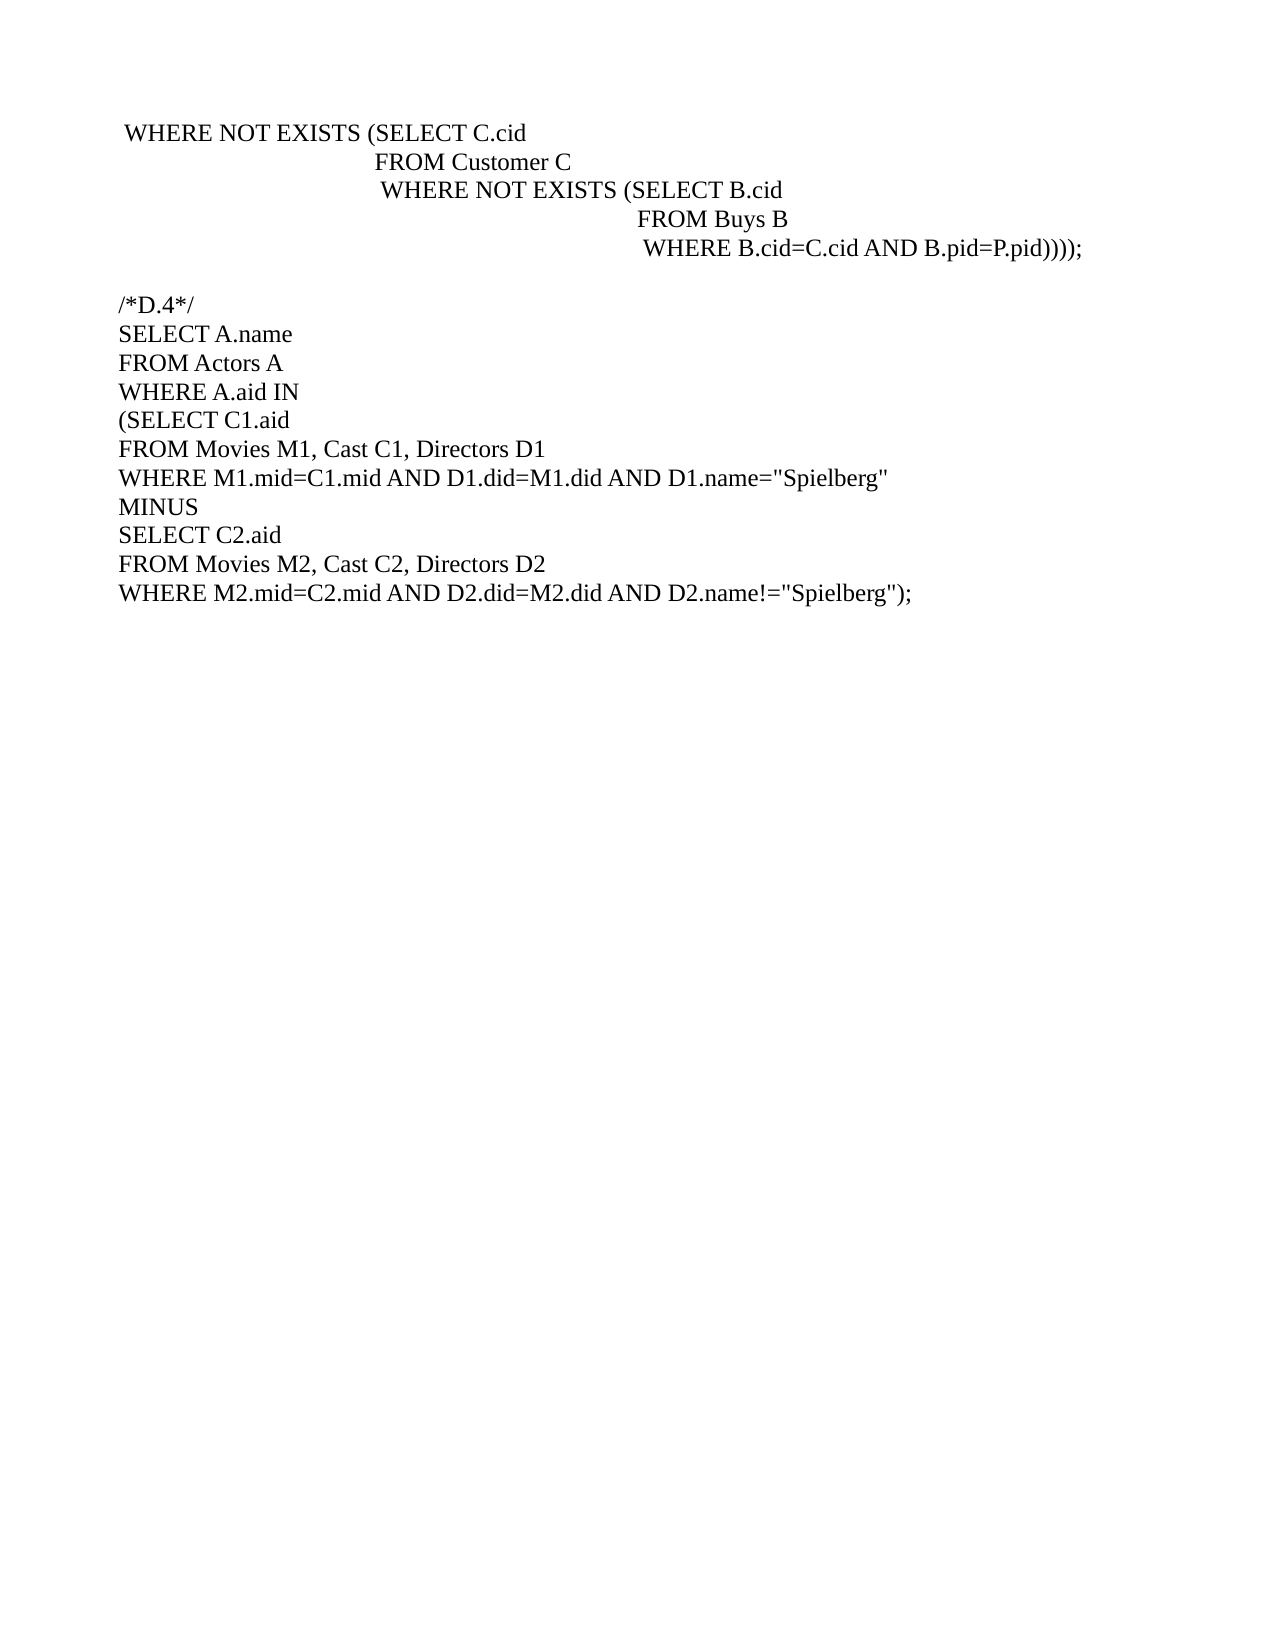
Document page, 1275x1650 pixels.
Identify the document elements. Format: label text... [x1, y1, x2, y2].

text WHERE NOT EXISTS (SELECT C.cid [118, 118, 1157, 147]
text FROM Buys B [118, 204, 1157, 233]
text SELECT C2.aid [118, 521, 1157, 549]
text MINUS [118, 492, 1157, 521]
text FROM Customer C [118, 147, 1157, 176]
text FROM Movies M2, Cast C2, Directors D2 [118, 549, 1157, 578]
text FROM Movies M1, Cast C1, Directors D1 [118, 434, 1157, 463]
text /*D.4*/ [118, 291, 1157, 319]
text WHERE B.cid=C.cid AND B.pid=P.pid)))); [118, 233, 1157, 262]
text WHERE M1.mid=C1.mid AND D1.did=M1.did AND D1.name="Spielberg" [118, 463, 1157, 492]
text WHERE A.aid IN [118, 377, 1157, 406]
text FROM Actors A [118, 348, 1157, 377]
text SELECT A.name [118, 319, 1157, 348]
text WHERE M2.mid=C2.mid AND D2.did=M2.did AND D2.name!="Spielberg"); [118, 578, 1157, 607]
text (SELECT C1.aid [118, 406, 1157, 434]
text WHERE NOT EXISTS (SELECT B.cid [118, 176, 1157, 204]
